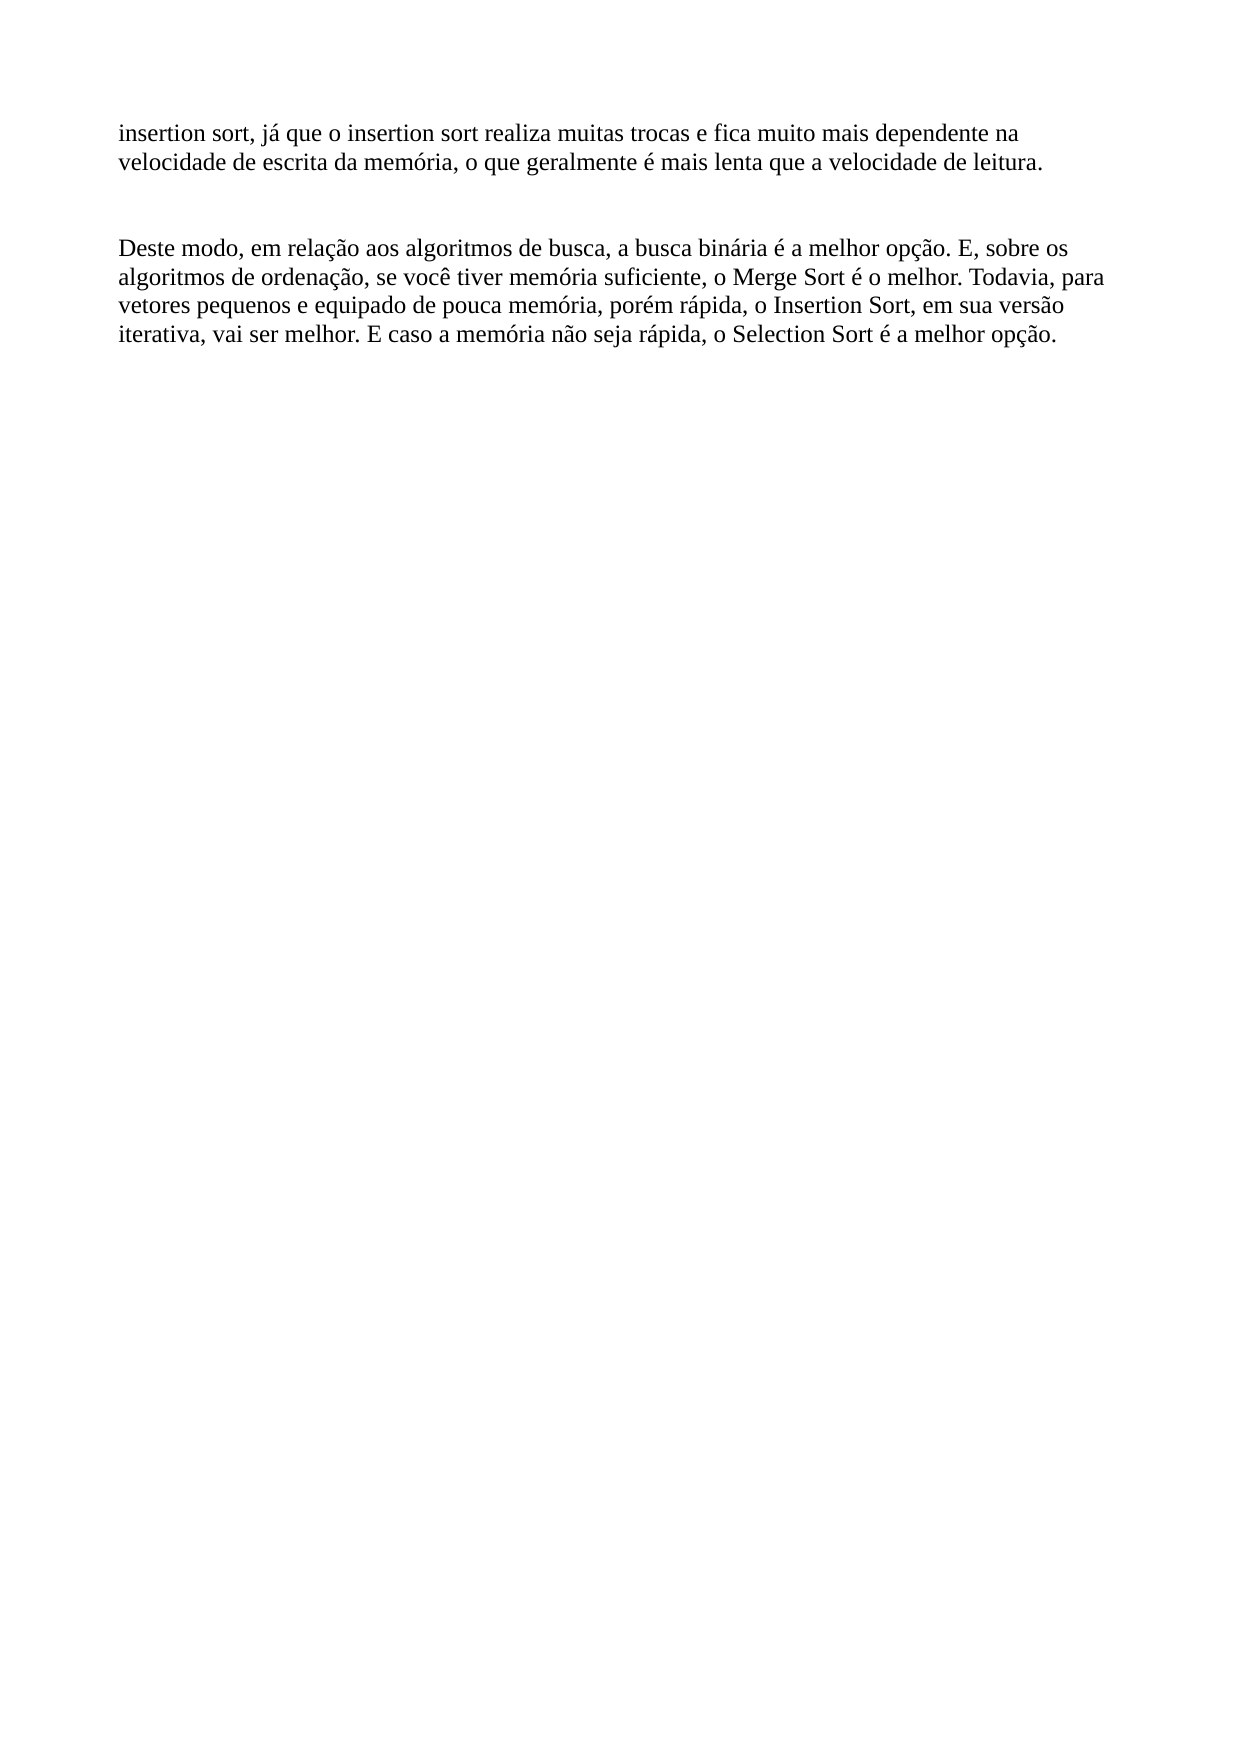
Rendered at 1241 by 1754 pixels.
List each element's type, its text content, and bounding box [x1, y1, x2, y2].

text Deste modo, em relação aos algoritmos de busca, a busca binária é a melhor opção. E, sobre os algoritmos de ordenação, se você tiver memória suficiente, o Merge Sort é o melhor. Todavia, para vetores pequenos e equipado de pouca memória, porém rápida, o Insertion Sort, em sua versão iterativa, vai ser melhor. E caso a memória não seja rápida, o Selection Sort é a melhor opção. [118, 233, 1122, 348]
text insertion sort, já que o insertion sort realiza muitas trocas e fica muito mais dependente na velocidade de escrita da memória, o que geralmente é mais lenta que a velocidade de leitura. [118, 118, 1122, 176]
